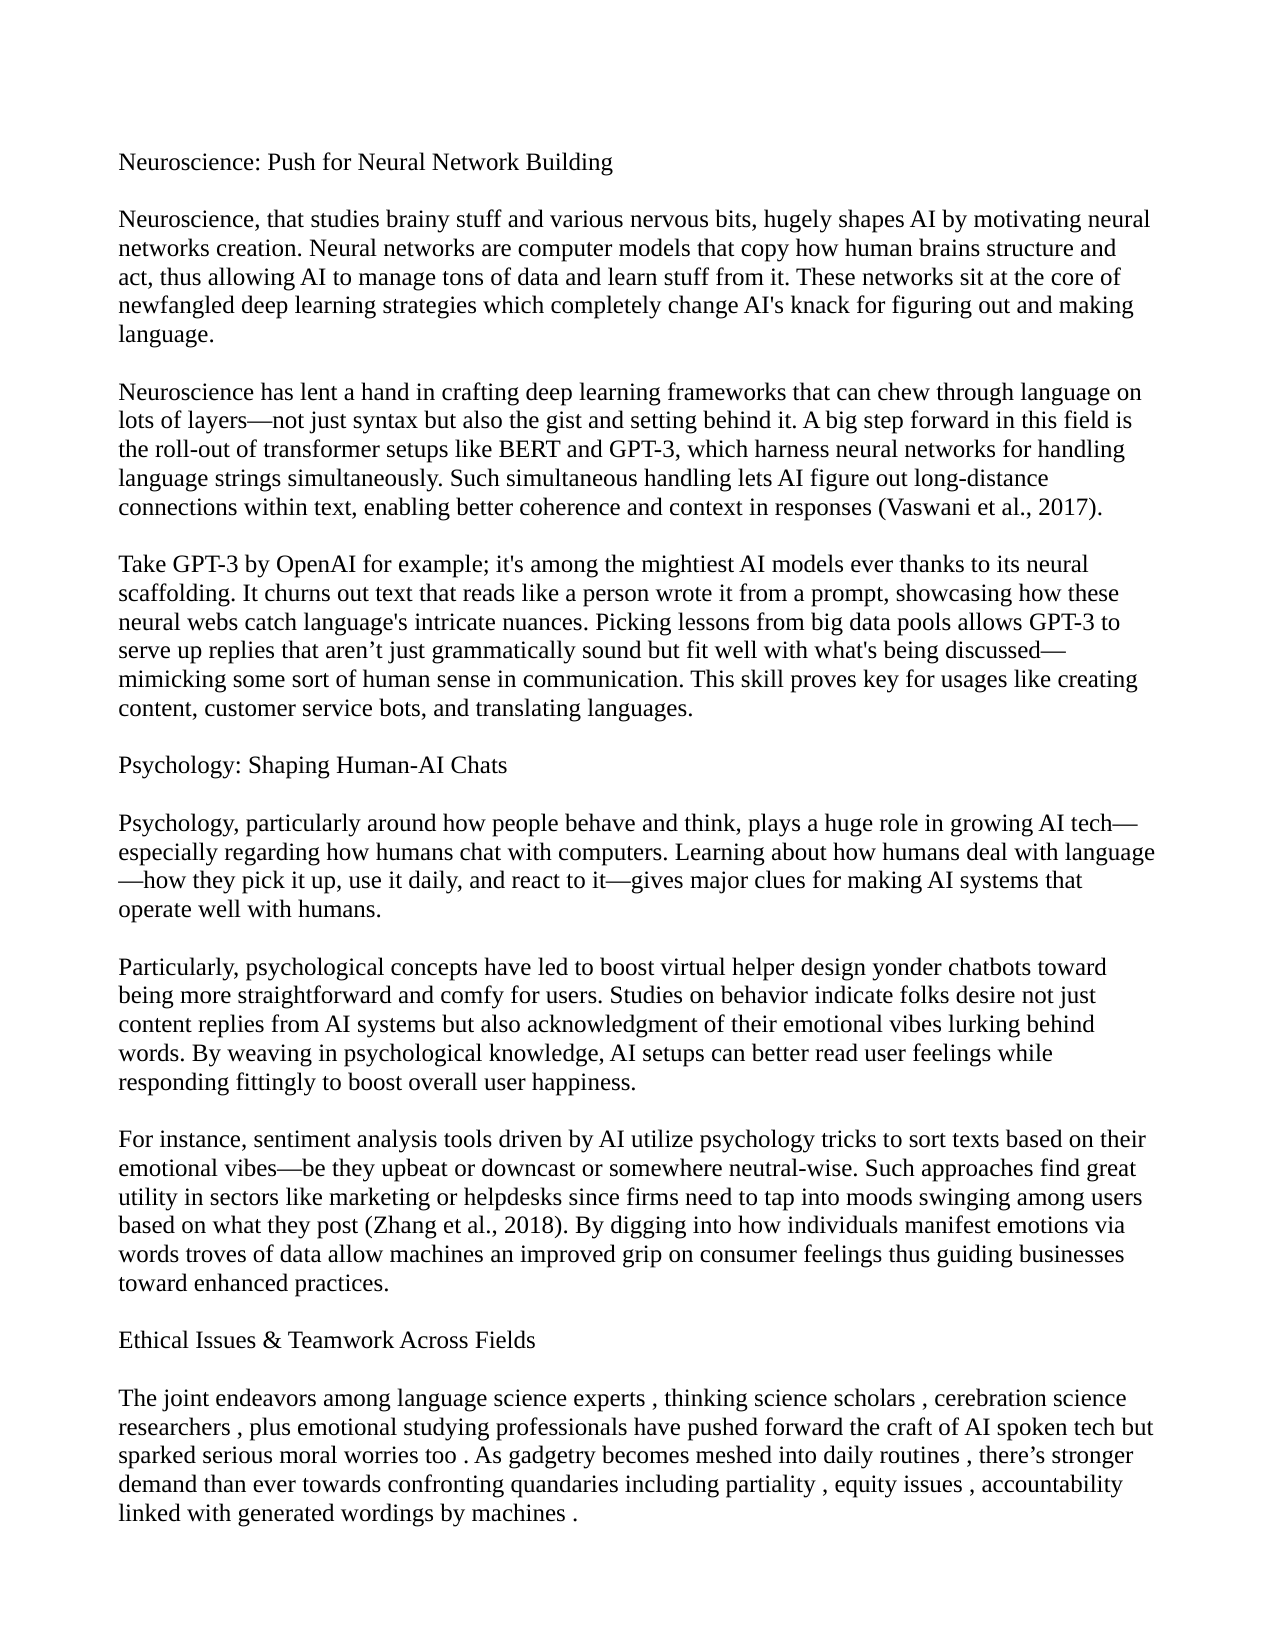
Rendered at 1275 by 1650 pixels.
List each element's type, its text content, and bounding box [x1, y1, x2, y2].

text Take GPT-3 by OpenAI for example; it's among the mightiest AI models ever thanks to its neural scaffolding. It churns out text that reads like a person wrote it from a prompt, showcasing how these neural webs catch language's intricate nuances. Picking lessons from big data pools allows GPT-3 to serve up replies that aren’t just grammatically sound but fit well with what's being discussed—mimicking some sort of human sense in communication. This skill proves key for usages like creating content, customer service bots, and translating languages. [118, 549, 1157, 722]
text Psychology: Shaping Human-AI Chats [118, 751, 1157, 779]
text The joint endeavors among language science experts , thinking science scholars , cerebration science researchers , plus emotional studying professionals have pushed forward the craft of AI spoken tech but sparked serious moral worries too . As gadgetry becomes meshed into daily routines , there’s stronger demand than ever towards confronting quandaries including partiality , equity issues , accountability linked with generated wordings by machines . [118, 1383, 1157, 1527]
text Psychology, particularly around how people behave and think, plays a huge role in growing AI tech—especially regarding how humans chat with computers. Learning about how humans deal with language—how they pick it up, use it daily, and react to it—gives major clues for making AI systems that operate well with humans. [118, 808, 1157, 923]
text Particularly, psychological concepts have led to boost virtual helper design yonder chatbots toward being more straightforward and comfy for users. Studies on behavior indicate folks desire not just content replies from AI systems but also acknowledgment of their emotional vibes lurking behind words. By weaving in psychological knowledge, AI setups can better read user feelings while responding fittingly to boost overall user happiness. [118, 952, 1157, 1096]
text For instance, sentiment analysis tools driven by AI utilize psychology tricks to sort texts based on their emotional vibes—be they upbeat or downcast or somewhere neutral-wise. Such approaches find great utility in sectors like marketing or helpdesks since firms need to tap into moods swinging among users based on what they post (Zhang et al., 2018). By digging into how individuals manifest emotions via words troves of data allow machines an improved grip on consumer feelings thus guiding businesses toward enhanced practices. [118, 1124, 1157, 1297]
text Ethical Issues & Teamwork Across Fields [118, 1326, 1157, 1354]
text Neuroscience, that studies brainy stuff and various nervous bits, hugely shapes AI by motivating neural networks creation. Neural networks are computer models that copy how human brains structure and act, thus allowing AI to manage tons of data and learn stuff from it. These networks sit at the core of newfangled deep learning strategies which completely change AI's knack for figuring out and making language. [118, 204, 1157, 348]
text Neuroscience: Push for Neural Network Building [118, 147, 1157, 176]
text Neuroscience has lent a hand in crafting deep learning frameworks that can chew through language on lots of layers—not just syntax but also the gist and setting behind it. A big step forward in this field is the roll-out of transformer setups like BERT and GPT-3, which harness neural networks for handling language strings simultaneously. Such simultaneous handling lets AI figure out long-distance connections within text, enabling better coherence and context in responses (Vaswani et al., 2017). [118, 377, 1157, 521]
